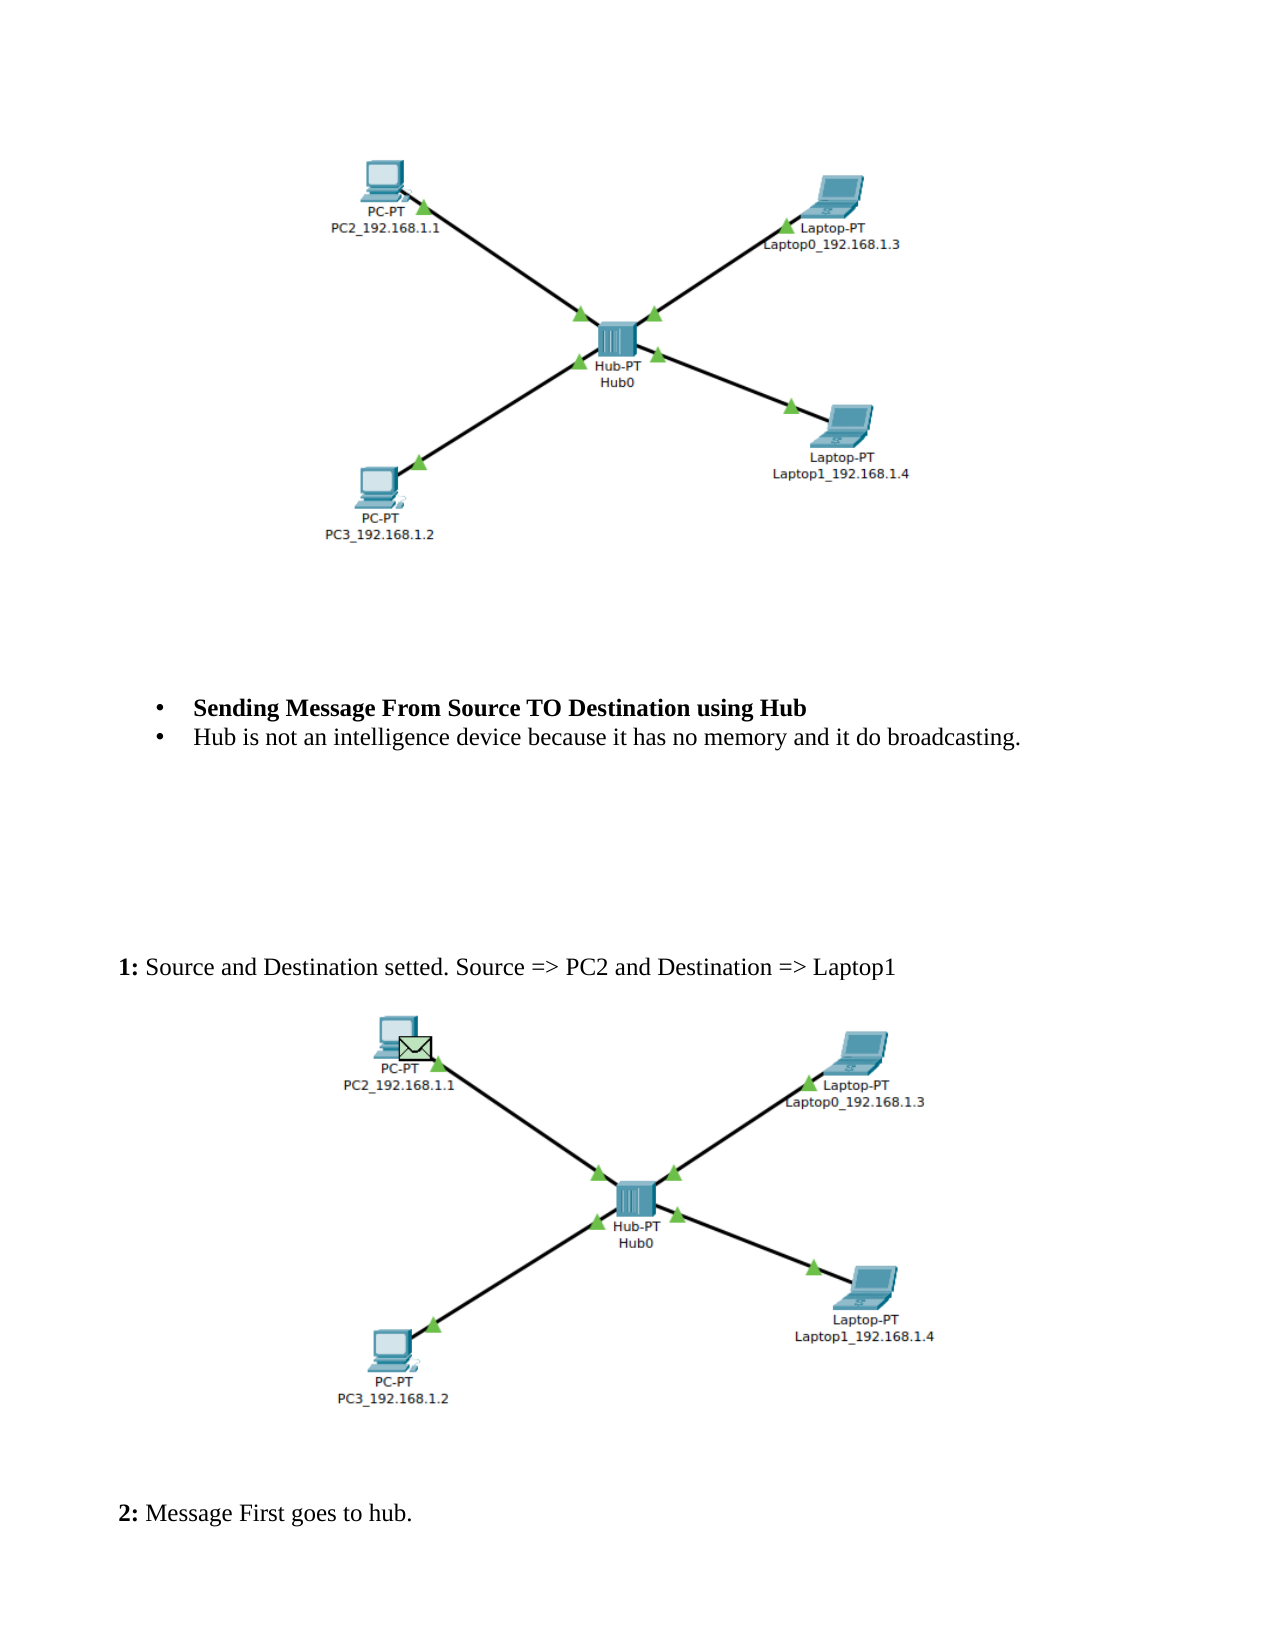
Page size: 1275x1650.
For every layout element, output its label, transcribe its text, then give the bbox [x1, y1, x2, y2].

text 1: Source and Destination setted. Source => PC2 and Destination => Laptop1 [118, 952, 1157, 981]
picture [284, 980, 991, 1474]
picture [274, 118, 1001, 613]
list Sending Message From Source TO Destination using Hub [156, 693, 1157, 722]
list Hub is not an intelligence device because it has no memory and it do broadcasting. [156, 722, 1157, 751]
text 2: Message First goes to hub. [118, 1498, 1157, 1527]
